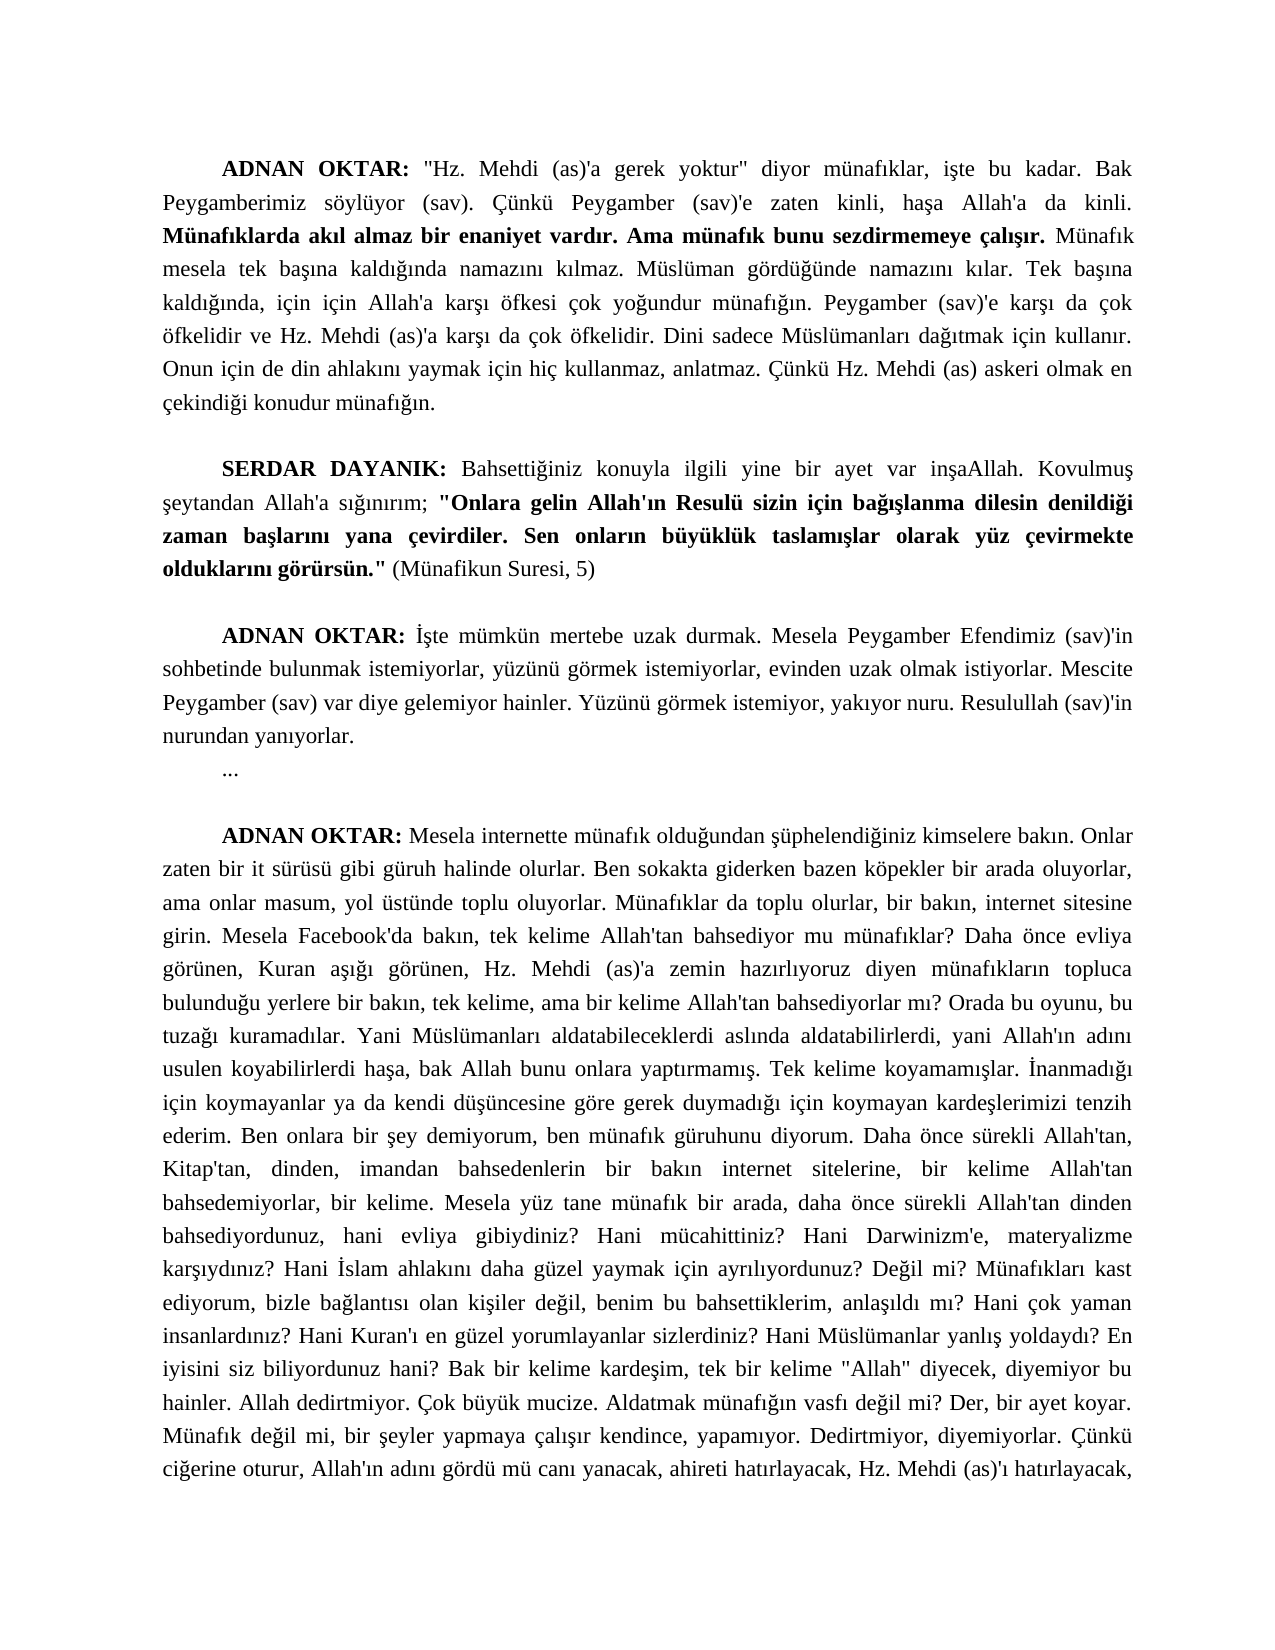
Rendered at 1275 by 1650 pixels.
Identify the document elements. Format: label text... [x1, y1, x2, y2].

text ... [162, 750, 1134, 783]
text ADNAN OKTAR: İşte mümkün mertebe uzak durmak. Mesela Peygamber Efendimiz (sav)'in sohbetinde bulunmak istemiyorlar, yüzünü görmek istemiyorlar, evinden uzak olmak istiyorlar. Mescite Peygamber (sav) var diye gelemiyor hainler. Yüzünü görmek istemiyor, yakıyor nuru. Resulullah (sav)'in nurundan yanıyorlar. [162, 617, 1134, 750]
text ADNAN OKTAR: Mesela internette münafık olduğundan şüphelendiğiniz kimselere bakın. Onlar zaten bir it sürüsü gibi güruh halinde olurlar. Ben sokakta giderken bazen köpekler bir arada oluyorlar, ama onlar masum, yol üstünde toplu oluyorlar. Münafıklar da toplu olurlar, bir bakın, internet sitesine girin. Mesela Facebook'da bakın, tek kelime Allah'tan bahsediyor mu münafıklar? Daha önce evliya görünen, Kuran aşığı görünen, Hz. Mehdi (as)'a zemin hazırlıyoruz diyen münafıkların topluca bulunduğu yerlere bir bakın, tek kelime, ama bir kelime Allah'tan bahsediyorlar mı? Orada bu oyunu, bu tuzağı kuramadılar. Yani Müslümanları aldatabileceklerdi aslında aldatabilirlerdi, yani Allah'ın adını usulen koyabilirlerdi haşa, bak Allah bunu onlara yaptırmamış. Tek kelime koyamamışlar. İnanmadığı için koymayanlar ya da kendi düşüncesine göre gerek duymadığı için koymayan kardeşlerimizi tenzih ederim. Ben onlara bir şey demiyorum, ben münafık güruhunu diyorum. Daha önce sürekli Allah'tan, Kitap'tan, dinden, imandan bahsedenlerin bir bakın internet sitelerine, bir kelime Allah'tan bahsedemiyorlar, bir kelime. Mesela yüz tane münafık bir arada, daha önce sürekli Allah'tan dinden bahsediyordunuz, hani evliya gibiydiniz? Hani mücahittiniz? Hani Darwinizm'e, materyalizme karşıydınız? Hani İslam ahlakını daha güzel yaymak için ayrılıyordunuz? Değil mi? Münafıkları kast ediyorum, bizle bağlantısı olan kişiler değil, benim bu bahsettiklerim, anlaşıldı mı? Hani çok yaman insanlardınız? Hani Kuran'ı en güzel yorumlayanlar sizlerdiniz? Hani Müslümanlar yanlış yoldaydı? En iyisini siz biliyordunuz hani? Bak bir kelime kardeşim, tek bir kelime "Allah" diyecek, diyemiyor bu hainler. Allah dedirtmiyor. Çok büyük mucize. Aldatmak münafığın vasfı değil mi? Der, bir ayet koyar. Münafık değil mi, bir şeyler yapmaya çalışır kendince, yapamıyor. Dedirtmiyor, diyemiyorlar. Çünkü ciğerine oturur, Allah'ın adını gördü mü canı yanacak, ahireti hatırlayacak, Hz. Mehdi (as)'ı hatırlayacak, [162, 817, 1134, 1483]
text ADNAN OKTAR: "Hz. Mehdi (as)'a gerek yoktur" diyor münafıklar, işte bu kadar. Bak Peygamberimiz söylüyor (sav). Çünkü Peygamber (sav)'e zaten kinli, haşa Allah'a da kinli. Münafıklarda akıl almaz bir enaniyet vardır. Ama münafık bunu sezdirmemeye çalışır. Münafık mesela tek başına kaldığında namazını kılmaz. Müslüman gördüğünde namazını kılar. Tek başına kaldığında, için için Allah'a karşı öfkesi çok yoğundur münafığın. Peygamber (sav)'e karşı da çok öfkelidir ve Hz. Mehdi (as)'a karşı da çok öfkelidir. Dini sadece Müslümanları dağıtmak için kullanır. Onun için de din ahlakını yaymak için hiç kullanmaz, anlatmaz. Çünkü Hz. Mehdi (as) askeri olmak en çekindiği konudur münafığın. [162, 150, 1134, 417]
text SERDAR DAYANIK: Bahsettiğiniz konuyla ilgili yine bir ayet var inşaAllah. Kovulmuş şeytandan Allah'a sığınırım; "Onlara gelin Allah'ın Resulü sizin için bağışlanma dilesin denildiği zaman başlarını yana çevirdiler. Sen onların büyüklük taslamışlar olarak yüz çevirmekte olduklarını görürsün." (Münafikun Suresi, 5) [162, 450, 1134, 583]
